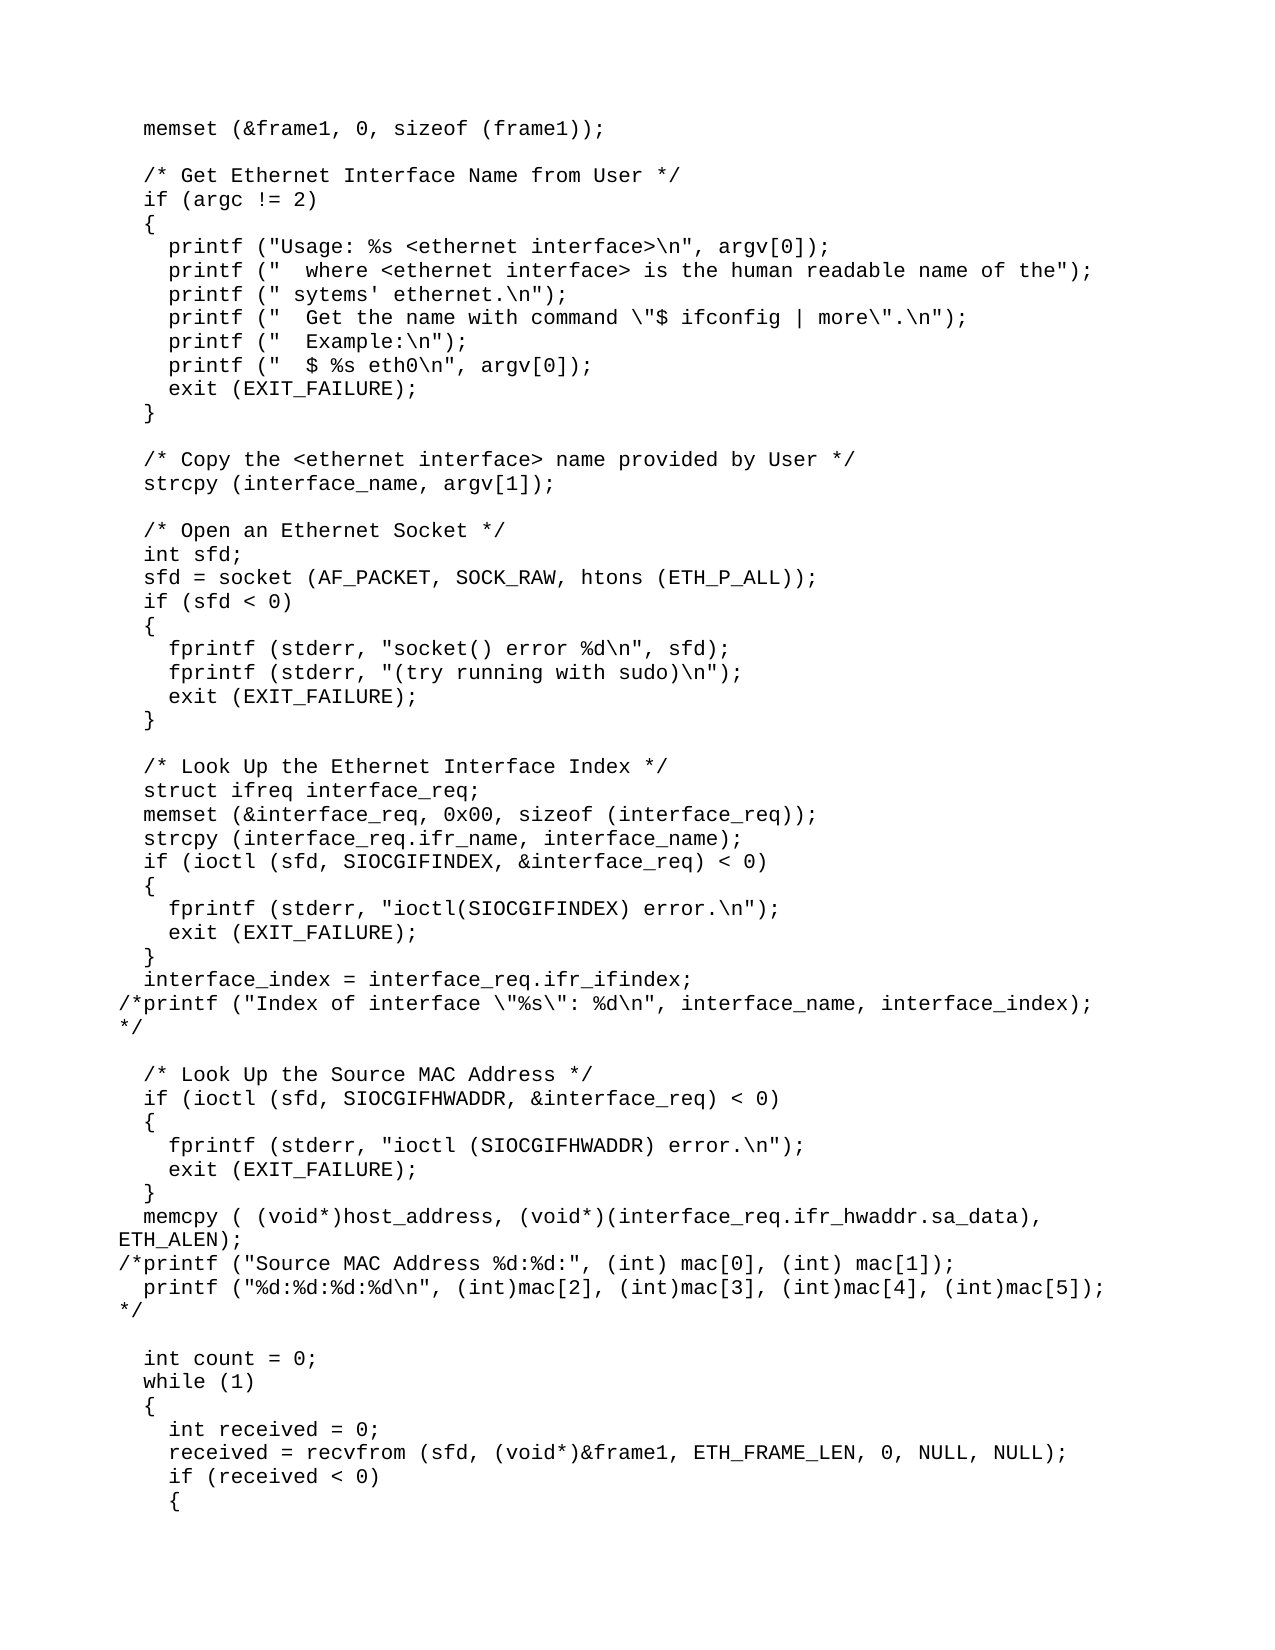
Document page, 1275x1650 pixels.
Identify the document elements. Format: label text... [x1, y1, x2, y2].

text /* Copy the <ethernet interface> name provided by User */ [118, 449, 1157, 473]
text memcpy ( (void*)host_address, (void*)(interface_req.ifr_hwaddr.sa_data), ETH_ALEN); [118, 1206, 1157, 1253]
text exit (EXIT_FAILURE); [118, 1158, 1157, 1182]
text memset (&frame1, 0, sizeof (frame1)); [118, 118, 1157, 142]
text fprintf (stderr, "socket() error %d\n", sfd); [118, 638, 1157, 662]
text { [118, 615, 1157, 638]
text if (sfd < 0) [118, 591, 1157, 615]
text printf (" $ %s eth0\n", argv[0]); [118, 354, 1157, 378]
text if (argc != 2) [118, 189, 1157, 213]
text { [118, 1489, 1157, 1513]
text struct ifreq interface_req; [118, 780, 1157, 804]
text /* Look Up the Ethernet Interface Index */ [118, 757, 1157, 780]
text int received = 0; [118, 1419, 1157, 1442]
text */ [118, 1017, 1157, 1040]
text } [118, 402, 1157, 426]
text fprintf (stderr, "ioctl(SIOCGIFINDEX) error.\n"); [118, 898, 1157, 922]
text if (received < 0) [118, 1466, 1157, 1489]
text printf (" where <ethernet interface> is the human readable name of the"); [118, 260, 1157, 284]
text int sfd; [118, 544, 1157, 567]
text fprintf (stderr, "(try running with sudo)\n"); [118, 662, 1157, 686]
text /* Look Up the Source MAC Address */ [118, 1064, 1157, 1088]
text received = recvfrom (sfd, (void*)&frame1, ETH_FRAME_LEN, 0, NULL, NULL); [118, 1442, 1157, 1466]
text strcpy (interface_req.ifr_name, interface_name); [118, 827, 1157, 851]
text fprintf (stderr, "ioctl (SIOCGIFHWADDR) error.\n"); [118, 1135, 1157, 1158]
text printf ("%d:%d:%d:%d\n", (int)mac[2], (int)mac[3], (int)mac[4], (int)mac[5]); [118, 1277, 1157, 1300]
text int count = 0; [118, 1348, 1157, 1371]
text printf (" Get the name with command \"$ ifconfig | more\".\n"); [118, 307, 1157, 331]
text { [118, 1395, 1157, 1419]
text exit (EXIT_FAILURE); [118, 378, 1157, 402]
text strcpy (interface_name, argv[1]); [118, 473, 1157, 496]
text while (1) [118, 1371, 1157, 1395]
text /*printf ("Index of interface \"%s\": %d\n", interface_name, interface_index); [118, 993, 1157, 1017]
text if (ioctl (sfd, SIOCGIFHWADDR, &interface_req) < 0) [118, 1088, 1157, 1111]
text sfd = socket (AF_PACKET, SOCK_RAW, htons (ETH_P_ALL)); [118, 567, 1157, 591]
text interface_index = interface_req.ifr_ifindex; [118, 969, 1157, 993]
text exit (EXIT_FAILURE); [118, 922, 1157, 946]
text { [118, 875, 1157, 898]
text memset (&interface_req, 0x00, sizeof (interface_req)); [118, 804, 1157, 827]
text printf (" sytems' ethernet.\n"); [118, 284, 1157, 307]
text exit (EXIT_FAILURE); [118, 686, 1157, 709]
text printf (" Example:\n"); [118, 331, 1157, 354]
text { [118, 1111, 1157, 1135]
text } [118, 946, 1157, 969]
text } [118, 709, 1157, 733]
text if (ioctl (sfd, SIOCGIFINDEX, &interface_req) < 0) [118, 851, 1157, 875]
text } [118, 1182, 1157, 1206]
text /* Open an Ethernet Socket */ [118, 520, 1157, 544]
text /* Get Ethernet Interface Name from User */ [118, 165, 1157, 189]
text { [118, 213, 1157, 236]
text printf ("Usage: %s <ethernet interface>\n", argv[0]); [118, 236, 1157, 260]
text /*printf ("Source MAC Address %d:%d:", (int) mac[0], (int) mac[1]); [118, 1253, 1157, 1277]
text */ [118, 1300, 1157, 1324]
